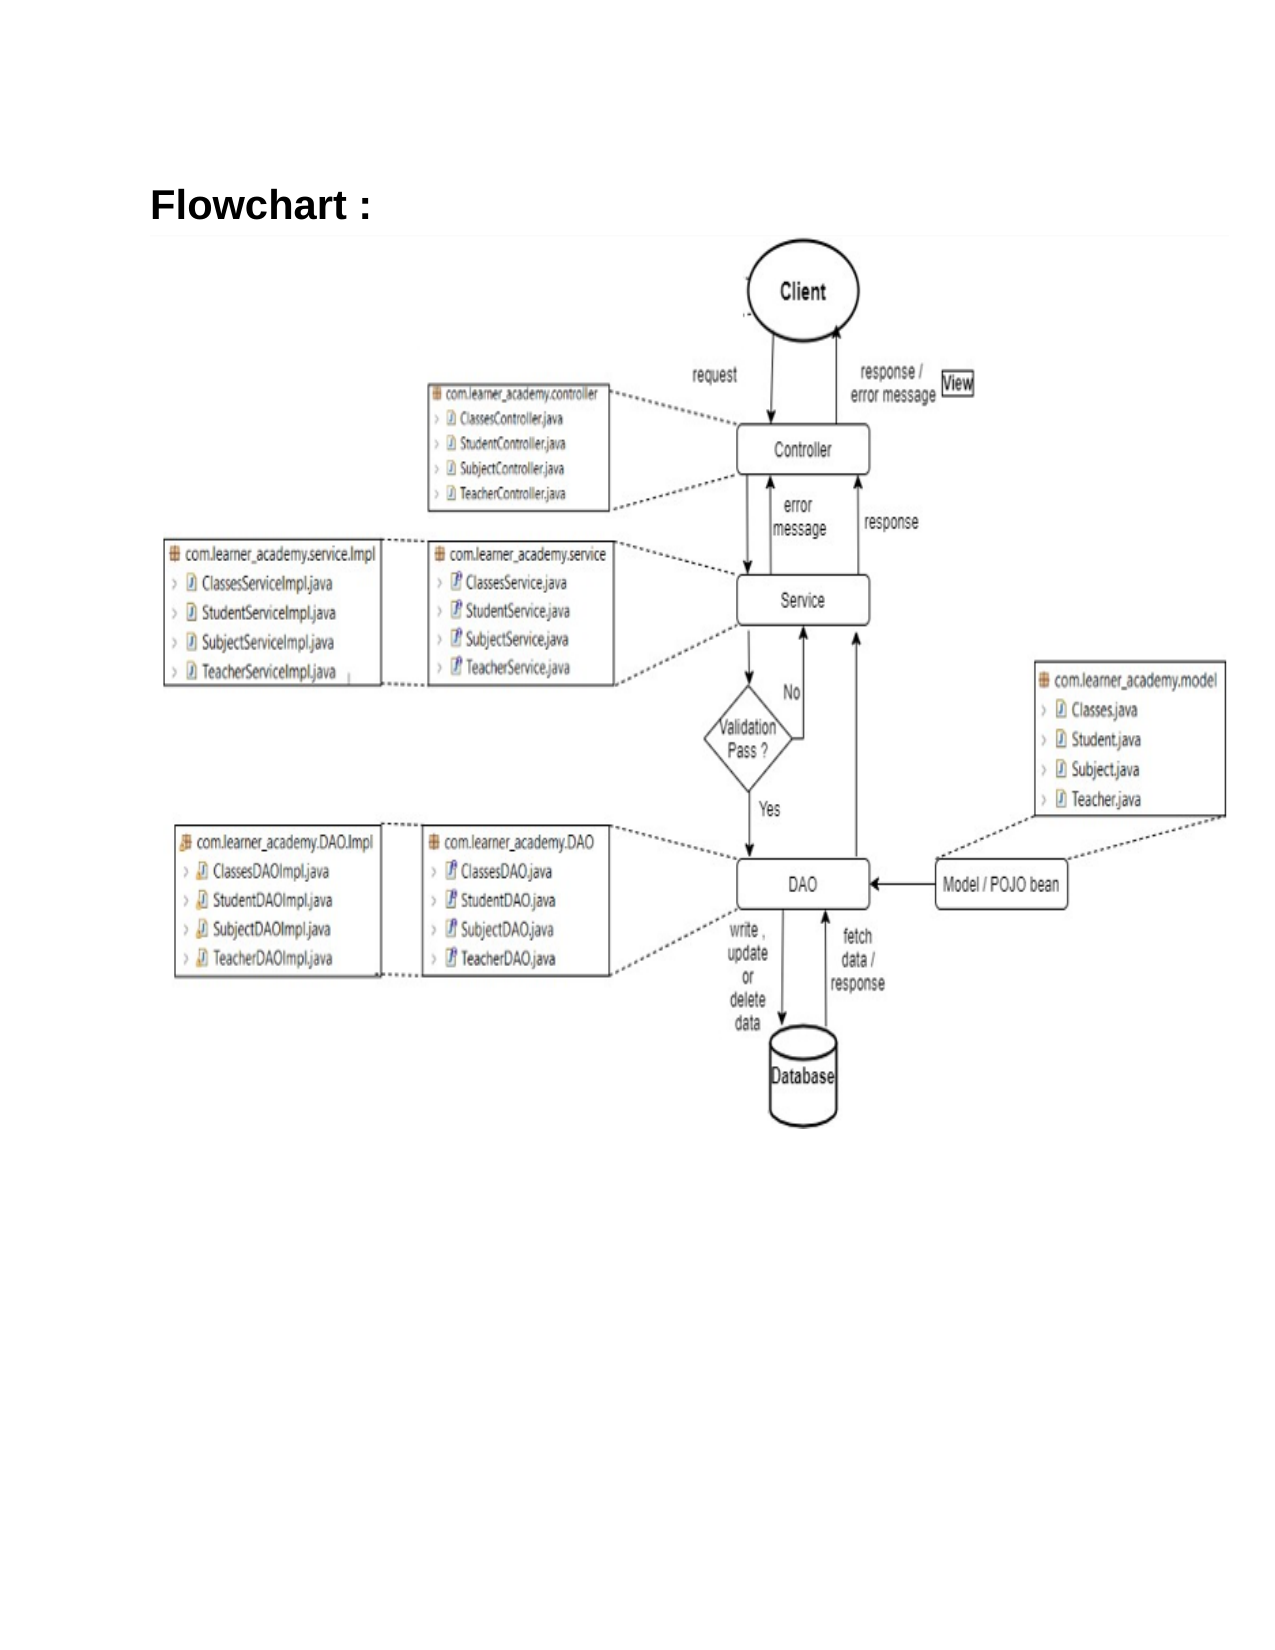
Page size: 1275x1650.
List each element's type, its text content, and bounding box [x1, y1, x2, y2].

text Flowchart : [150, 180, 1125, 228]
